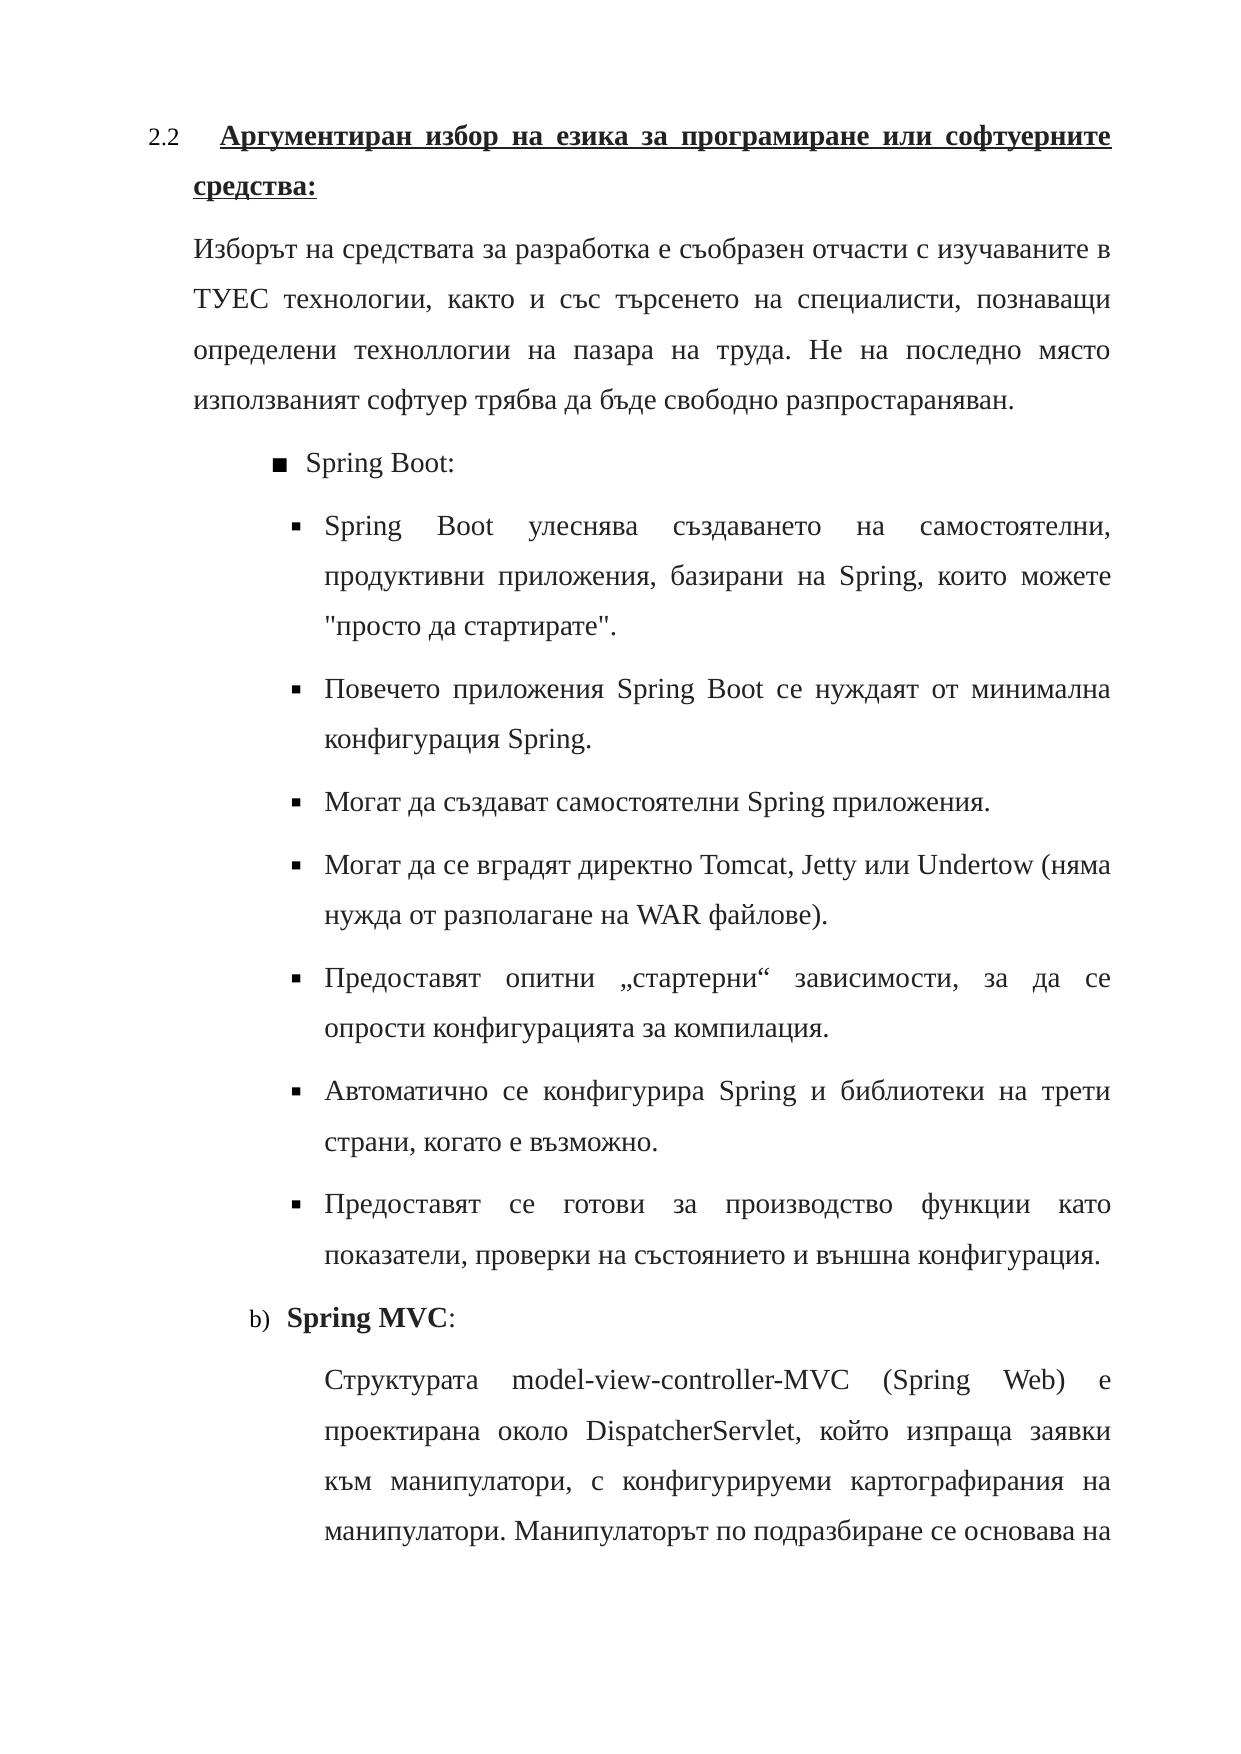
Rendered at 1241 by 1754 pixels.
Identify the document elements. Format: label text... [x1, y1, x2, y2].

list Аргументиран избор на езика за програмиране или софтуерните средства: [148, 118, 1112, 202]
list Предоставят опитни „стартерни“ зависимости, за да се опрости конфигурацията за компилация. [287, 960, 1112, 1044]
list Изборът на средствата за разработка е съобразен отчасти с изучаваните в ТУЕС технологии, както и със търсенето на специалисти, познаващи определени техноллогии на пазара на труда. Не на последно място използваният софтуер трябва да бъде свободно разпростараняван. [148, 231, 1112, 416]
list Могат да се вградят директно Tomcat, Jetty или Undertow (няма нужда от разполагане на WAR файлове). [287, 847, 1112, 931]
list Предоставят се готови за производство функции като показатели, проверки на състоянието и външна конфигурация. [287, 1187, 1112, 1270]
list Spring MVC: [249, 1300, 1112, 1333]
list Spring Boot улеснява създаването на самостоятелни, продуктивни приложения, базирани на Spring, които можете "просто да стартирате". [287, 508, 1112, 642]
list Повечето приложения Spring Boot се нуждаят от минимална конфигурация Spring. [287, 671, 1112, 755]
list Могат да създават самостоятелни Spring приложения. [287, 784, 1112, 818]
list Автоматично се конфигурира Spring и библиотеки на трети страни, когато е възможно. [287, 1073, 1112, 1157]
list Структурата model-view-controller-MVC (Spring Web) е проектирана около DispatcherServlet, който изпраща заявки към манипулатори, с конфигурируеми картографирания на манипулатори. Манипулаторът по подразбиране се основава на [287, 1362, 1112, 1547]
list Spring Boot: [287, 445, 1112, 478]
